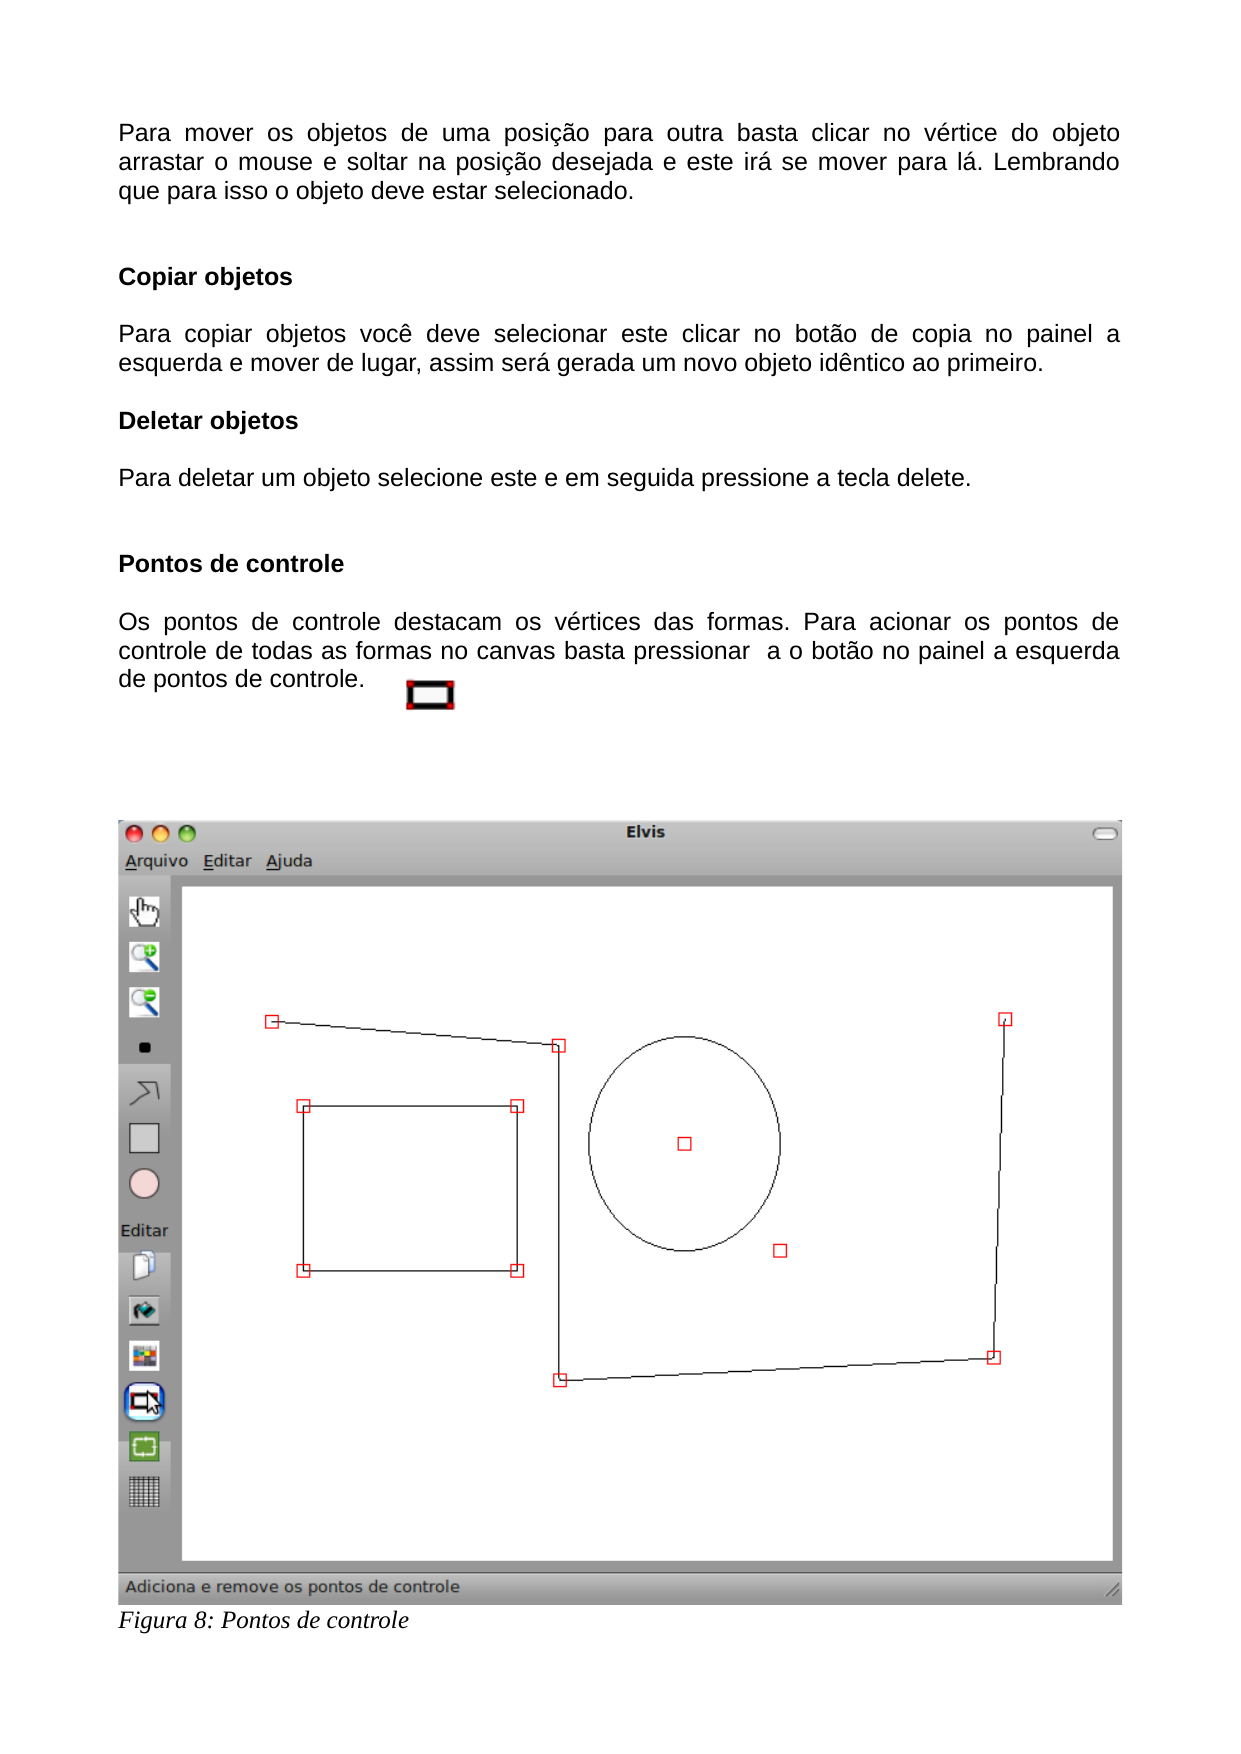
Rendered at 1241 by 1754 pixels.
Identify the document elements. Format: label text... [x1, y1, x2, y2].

text Para copiar objetos você deve selecionar este clicar no botão de copia no painel a esquerda e mover de lugar, assim será gerada um novo objeto idêntico ao primeiro. [118, 319, 1122, 377]
text Para mover os objetos de uma posição para outra basta clicar no vértice do objeto arrastar o mouse e soltar na posição desejada e este irá se mover para lá. Lembrando que para isso o objeto deve estar selecionado. [118, 118, 1122, 204]
text Para deletar um objeto selecione este e em seguida pressione a tecla delete. [118, 463, 1122, 492]
picture [118, 820, 1123, 1605]
text Os pontos de controle destacam os vértices das formas. Para acionar os pontos de controle de todas as formas no canvas basta pressionar a o botão no painel a esquerda de pontos de controle. [118, 607, 1122, 693]
picture [405, 669, 457, 722]
text Copiar objetos [118, 262, 1122, 291]
text Deletar objetos [118, 406, 1122, 434]
text Pontos de controle [118, 549, 1122, 578]
text Figura 8: Pontos de controle [118, 1605, 1122, 1633]
